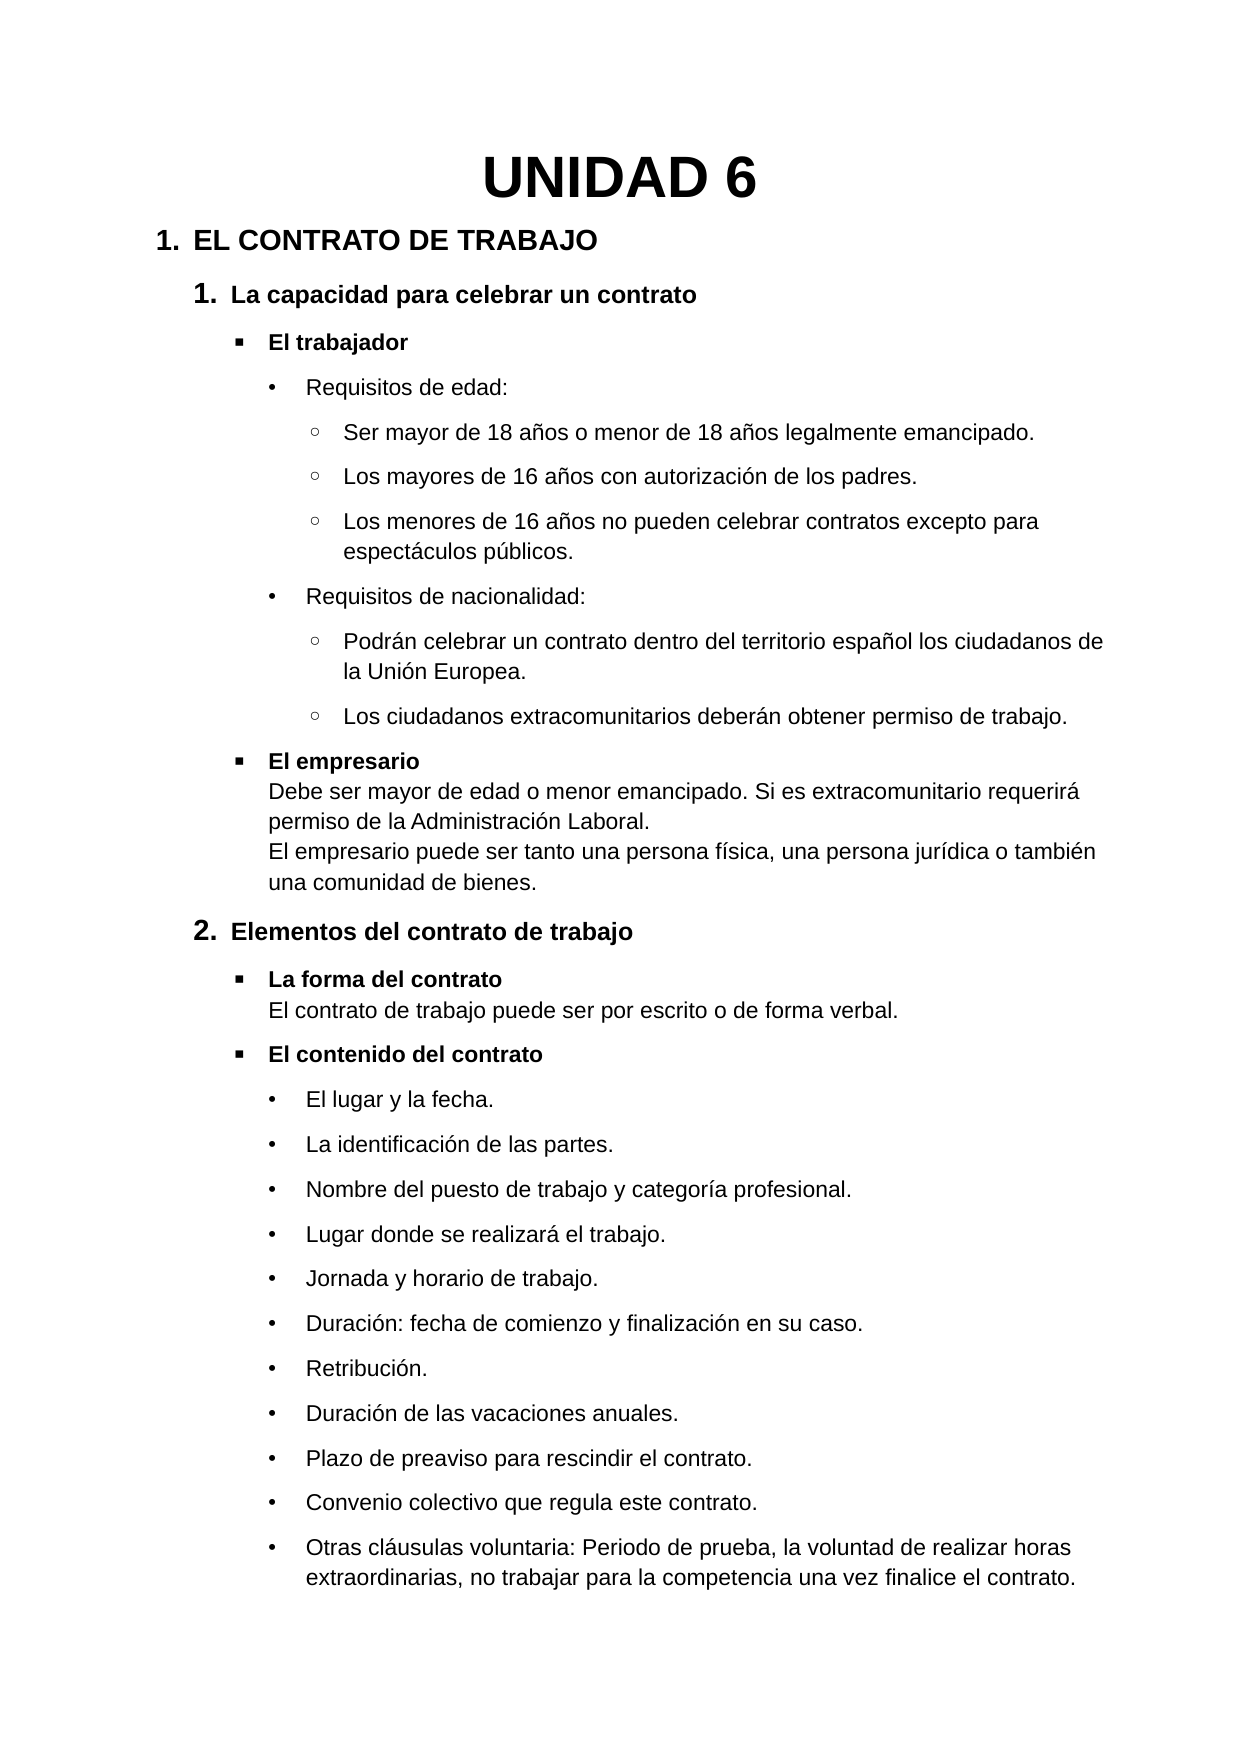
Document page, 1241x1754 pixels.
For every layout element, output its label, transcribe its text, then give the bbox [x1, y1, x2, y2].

list Convenio colectivo que regula este contrato. [268, 1489, 1122, 1516]
list El trabajador [231, 329, 1122, 355]
list La forma del contrato El contrato de trabajo puede ser por escrito o de forma verbal. [231, 966, 1122, 1023]
list El empresario Debe ser mayor de edad o menor emancipado. Si es extracomunitario requerirá permiso de la Administración Laboral. El empresario puede ser tanto una persona física, una persona jurídica o también una comunidad de bienes. [231, 748, 1122, 895]
list Lugar donde se realizará el trabajo. [268, 1221, 1122, 1247]
list Otras cláusulas voluntaria: Periodo de prueba, la voluntad de realizar horas extraordinarias, no trabajar para la competencia una vez finalice el contrato. [268, 1534, 1122, 1591]
list Retribución. [268, 1355, 1122, 1381]
list Elementos del contrato de trabajo [193, 913, 1122, 947]
list Requisitos de edad: [268, 374, 1122, 400]
list El contenido del contrato [231, 1041, 1122, 1068]
list Nombre del puesto de trabajo y categoría profesional. [268, 1176, 1122, 1202]
list Los mayores de 16 años con autorización de los padres. [306, 463, 1122, 490]
list Jornada y horario de trabajo. [268, 1265, 1122, 1292]
list La capacidad para celebrar un contrato [193, 276, 1122, 309]
list Requisitos de nacionalidad: [268, 583, 1122, 609]
list Plazo de preaviso para rescindir el contrato. [268, 1444, 1122, 1471]
list Los ciudadanos extracomunitarios deberán obtener permiso de trabajo. [306, 703, 1122, 729]
list Podrán celebrar un contrato dentro del territorio español los ciudadanos de la Unión Europea. [306, 628, 1122, 684]
title UNIDAD 6 [118, 143, 1122, 210]
list El lugar y la fecha. [268, 1086, 1122, 1113]
list Ser mayor de 18 años o menor de 18 años legalmente emancipado. [306, 418, 1122, 445]
list La identificación de las partes. [268, 1131, 1122, 1157]
list EL CONTRATO DE TRABAJO [156, 223, 1122, 256]
list Duración de las vacaciones anuales. [268, 1400, 1122, 1426]
list Duración: fecha de comienzo y finalización en su caso. [268, 1310, 1122, 1337]
list Los menores de 16 años no pueden celebrar contratos excepto para espectáculos públicos. [306, 508, 1122, 565]
